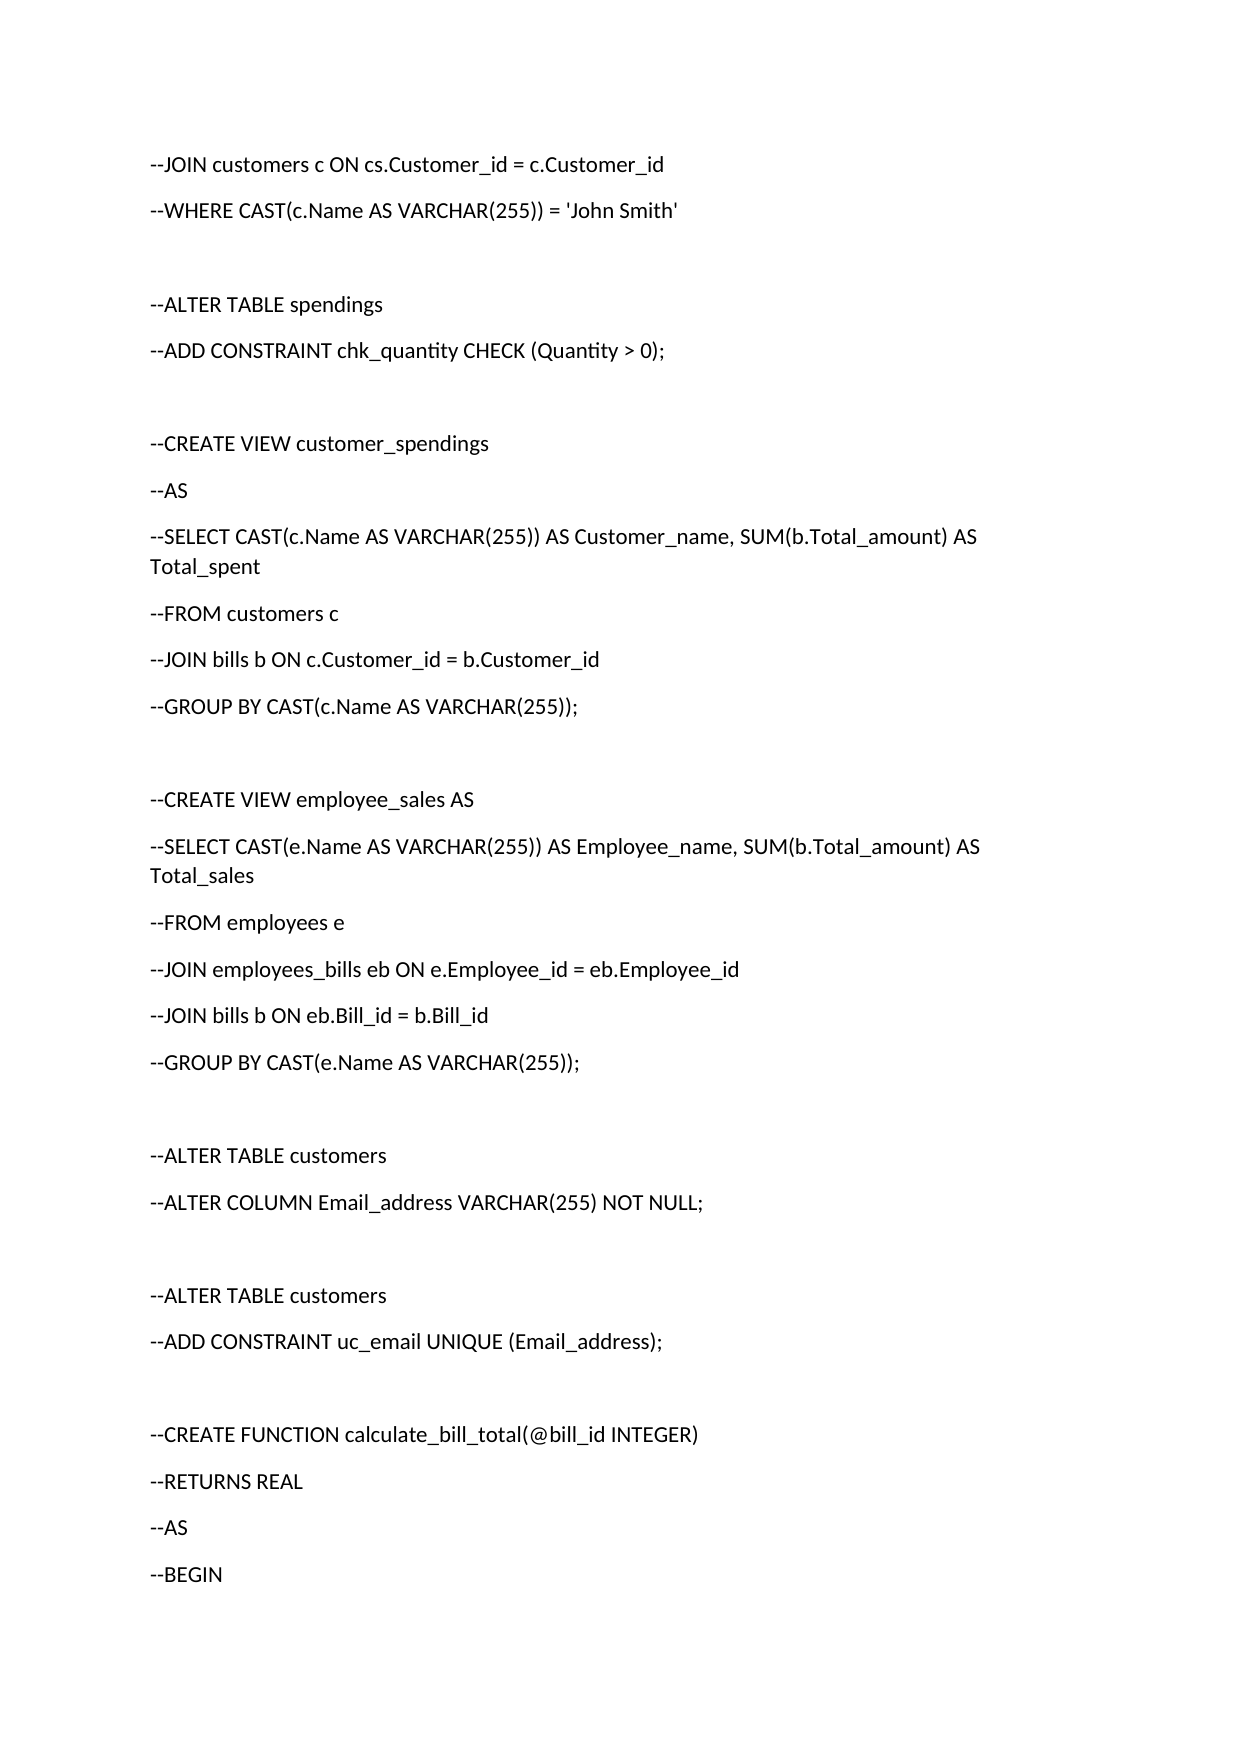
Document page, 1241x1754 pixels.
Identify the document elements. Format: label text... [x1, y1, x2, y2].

text --CREATE FUNCTION calculate_bill_total(@bill_id INTEGER) [150, 1420, 1090, 1448]
text --GROUP BY CAST(e.Name AS VARCHAR(255)); [150, 1048, 1090, 1076]
text --JOIN customers c ON cs.Customer_id = c.Customer_id [150, 150, 1090, 178]
text --FROM customers c [150, 599, 1090, 627]
text --CREATE VIEW customer_spendings [150, 429, 1090, 457]
text --SELECT CAST(e.Name AS VARCHAR(255)) AS Employee_name, SUM(b.Total_amount) AS Total_sales [150, 832, 1090, 890]
text --BEGIN [150, 1560, 1090, 1588]
text --WHERE CAST(c.Name AS VARCHAR(255)) = 'John Smith' [150, 197, 1090, 224]
text --ALTER TABLE customers [150, 1281, 1090, 1309]
text --GROUP BY CAST(c.Name AS VARCHAR(255)); [150, 692, 1090, 720]
text --JOIN bills b ON c.Customer_id = b.Customer_id [150, 646, 1090, 673]
text --ADD CONSTRAINT uc_email UNIQUE (Email_address); [150, 1327, 1090, 1355]
text --AS [150, 1513, 1090, 1542]
text --RETURNS REAL [150, 1467, 1090, 1495]
text --ADD CONSTRAINT chk_quantity CHECK (Quantity > 0); [150, 336, 1090, 364]
text --ALTER COLUMN Email_address VARCHAR(255) NOT NULL; [150, 1188, 1090, 1216]
text --AS [150, 476, 1090, 504]
text --JOIN employees_bills eb ON e.Employee_id = eb.Employee_id [150, 955, 1090, 983]
text --SELECT CAST(c.Name AS VARCHAR(255)) AS Customer_name, SUM(b.Total_amount) AS Total_spent [150, 522, 1090, 580]
text --FROM employees e [150, 908, 1090, 936]
text --JOIN bills b ON eb.Bill_id = b.Bill_id [150, 1001, 1090, 1029]
text --CREATE VIEW employee_sales AS [150, 785, 1090, 813]
text --ALTER TABLE customers [150, 1141, 1090, 1169]
text --ALTER TABLE spendings [150, 290, 1090, 318]
